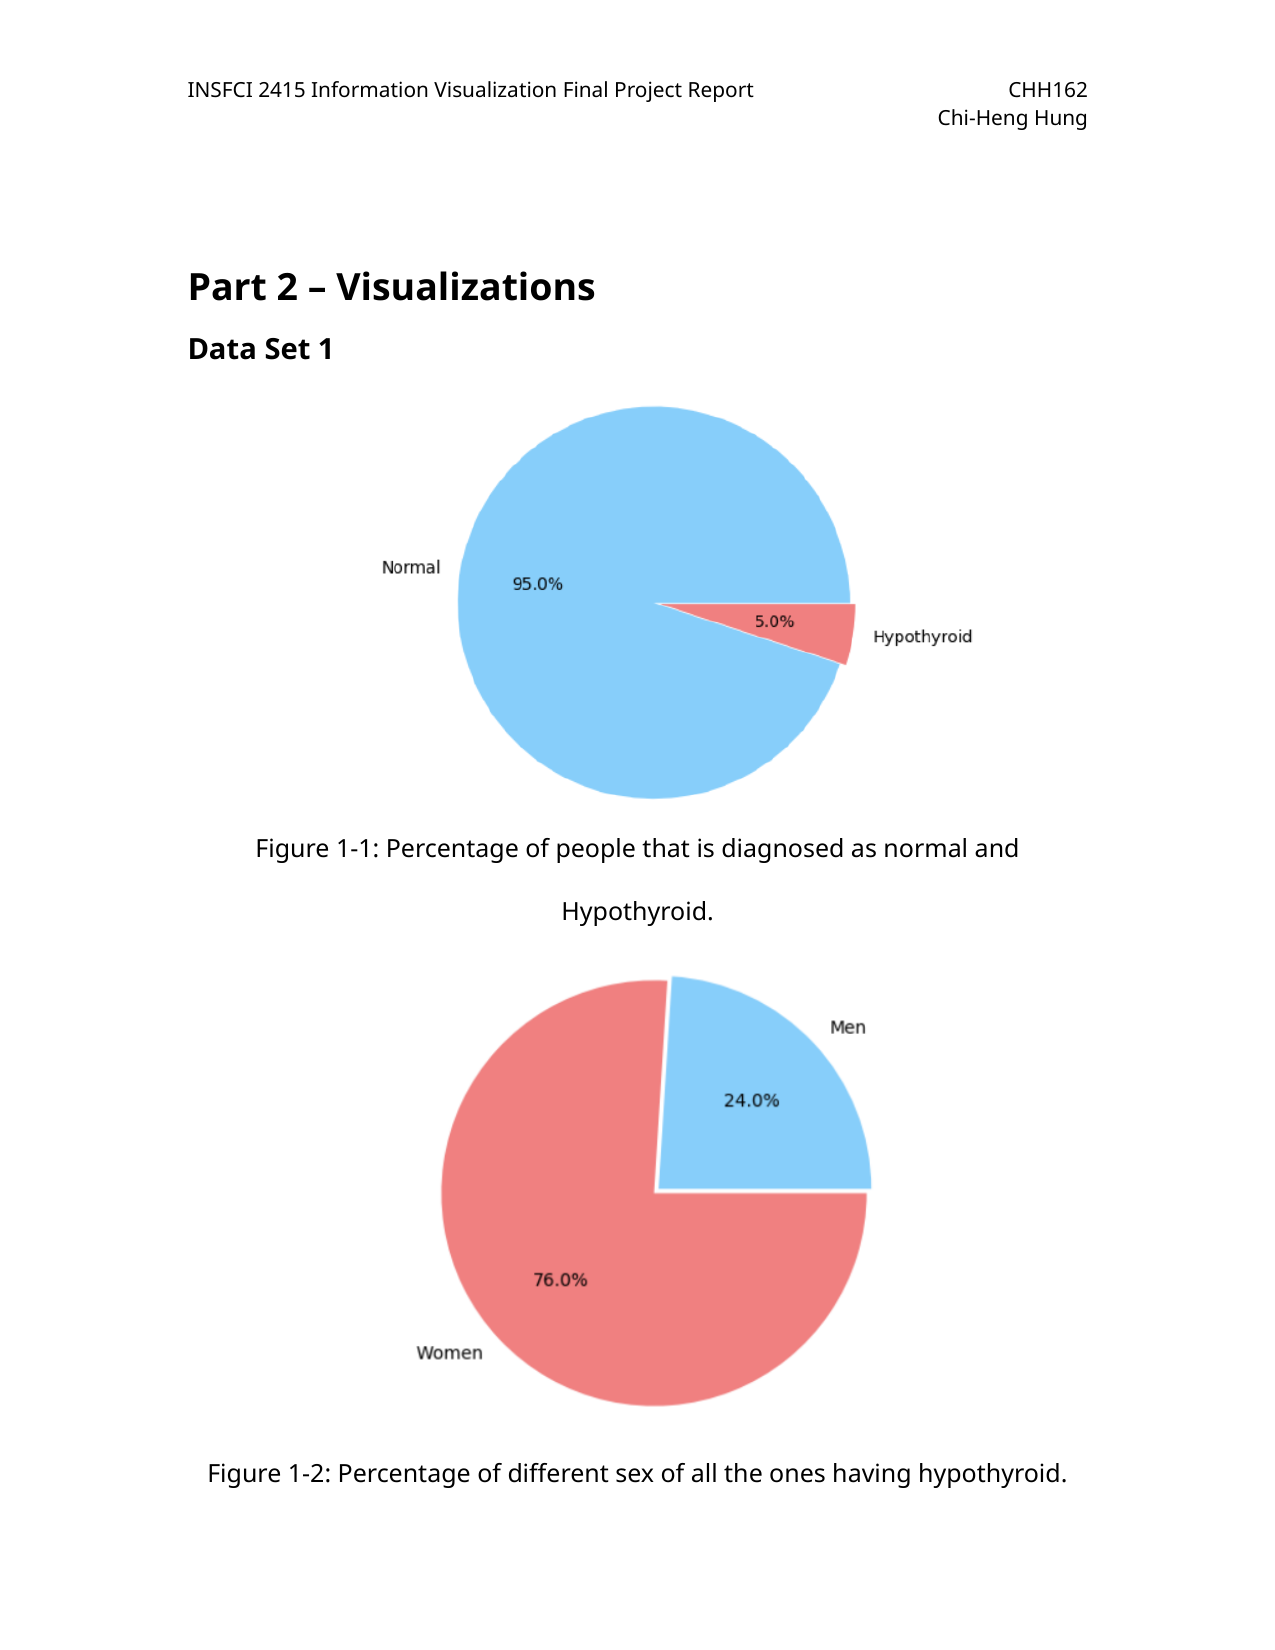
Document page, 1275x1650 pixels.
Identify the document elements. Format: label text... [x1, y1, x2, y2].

text Figure 1-2: Percentage of different sex of all the ones having hypothyroid. [187, 1431, 1088, 1494]
text Part 2 – Visualizations [187, 244, 1088, 306]
text Figure 1-1: Percentage of people that is diagnosed as normal and Hypothyroid. [187, 806, 1088, 931]
text Data Set 1 [187, 306, 1088, 369]
